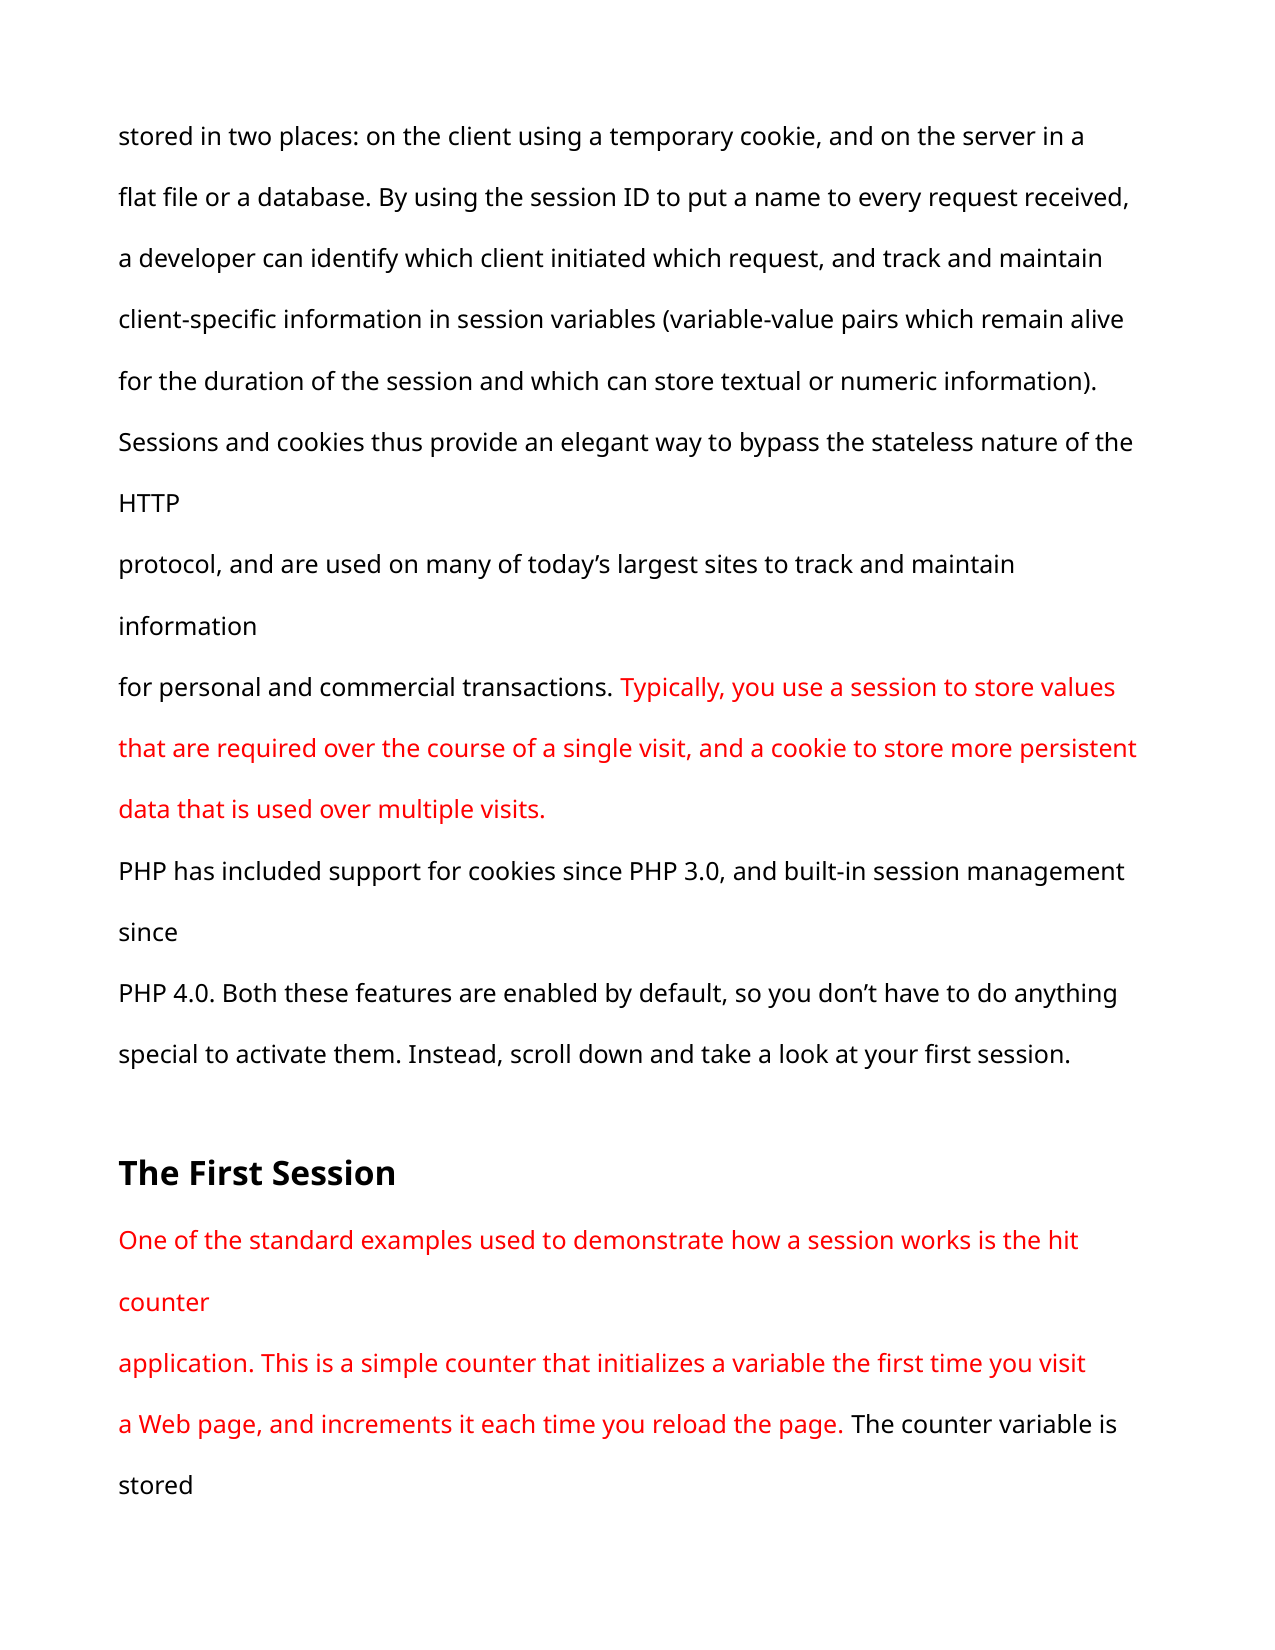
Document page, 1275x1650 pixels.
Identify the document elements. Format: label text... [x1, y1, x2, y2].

text One of the standard examples used to demonstrate how a session works is the hit counter application. This is a simple counter that initializes a variable the first time you visit a Web page, and increments it each time you reload the page. The counter variable is stored [118, 1223, 1157, 1502]
text stored in two places: on the client using a temporary cookie, and on the server in a flat file or a database. By using the session ID to put a name to every request received, a developer can identify which client initiated which request, and track and maintain client-specific information in session variables (variable-value pairs which remain alive for the duration of the session and which can store textual or numeric information). [118, 118, 1157, 397]
text PHP has included support for cookies since PHP 3.0, and built-in session management since PHP 4.0. Both these features are enabled by default, so you don’t have to do anything special to activate them. Instead, scroll down and take a look at your first session. [118, 853, 1157, 1071]
subtitle The First Session [118, 1150, 1157, 1196]
text Sessions and cookies thus provide an elegant way to bypass the stateless nature of the HTTP protocol, and are used on many of today’s largest sites to track and maintain information for personal and commercial transactions. Typically, you use a session to store values that are required over the course of a single visit, and a cookie to store more persistent data that is used over multiple visits. [118, 424, 1157, 826]
